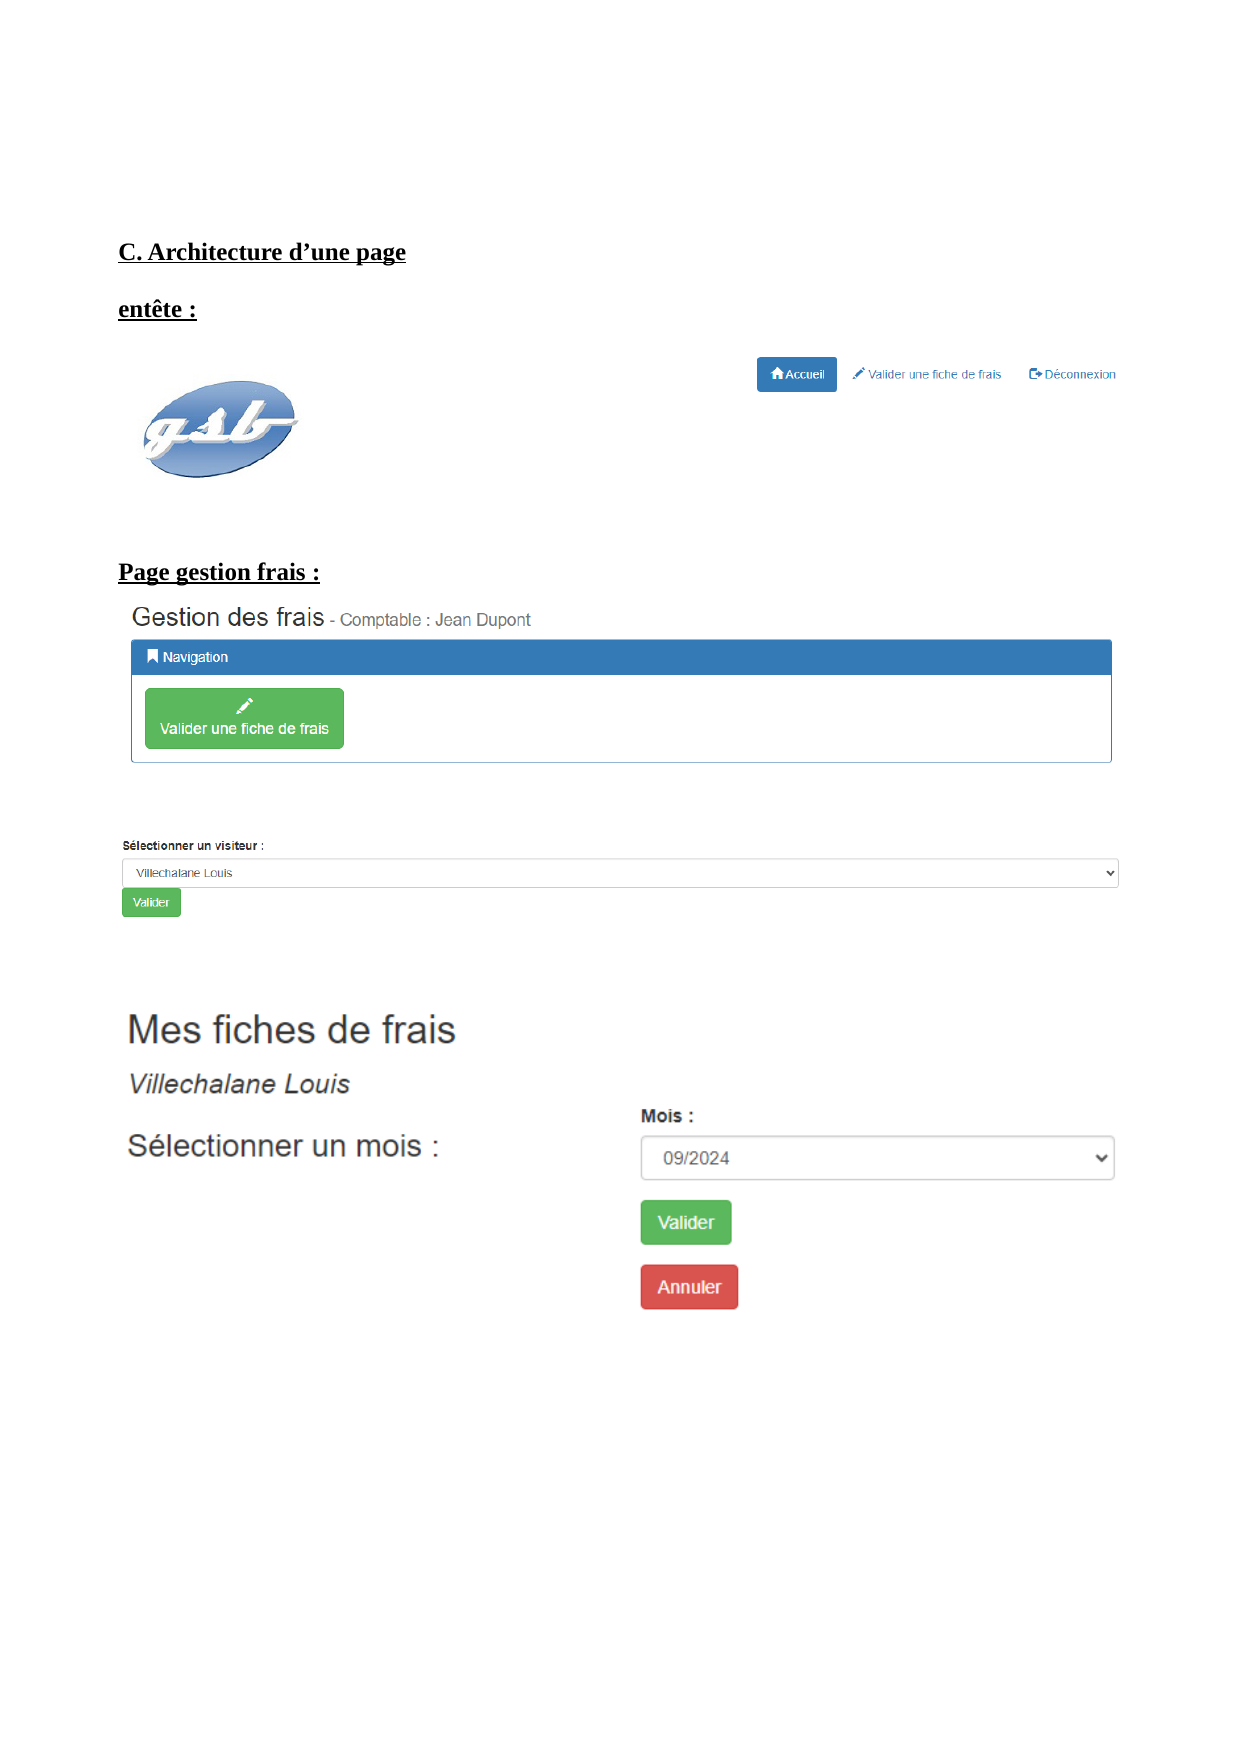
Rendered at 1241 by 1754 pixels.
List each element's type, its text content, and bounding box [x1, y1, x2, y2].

text entête : [118, 294, 1122, 323]
picture [118, 595, 1123, 807]
picture [118, 352, 1123, 500]
picture [118, 835, 1123, 948]
text C. Architecture d’une page [118, 237, 1122, 266]
text Page gestion frais : [118, 557, 1122, 586]
picture [118, 996, 1123, 1324]
